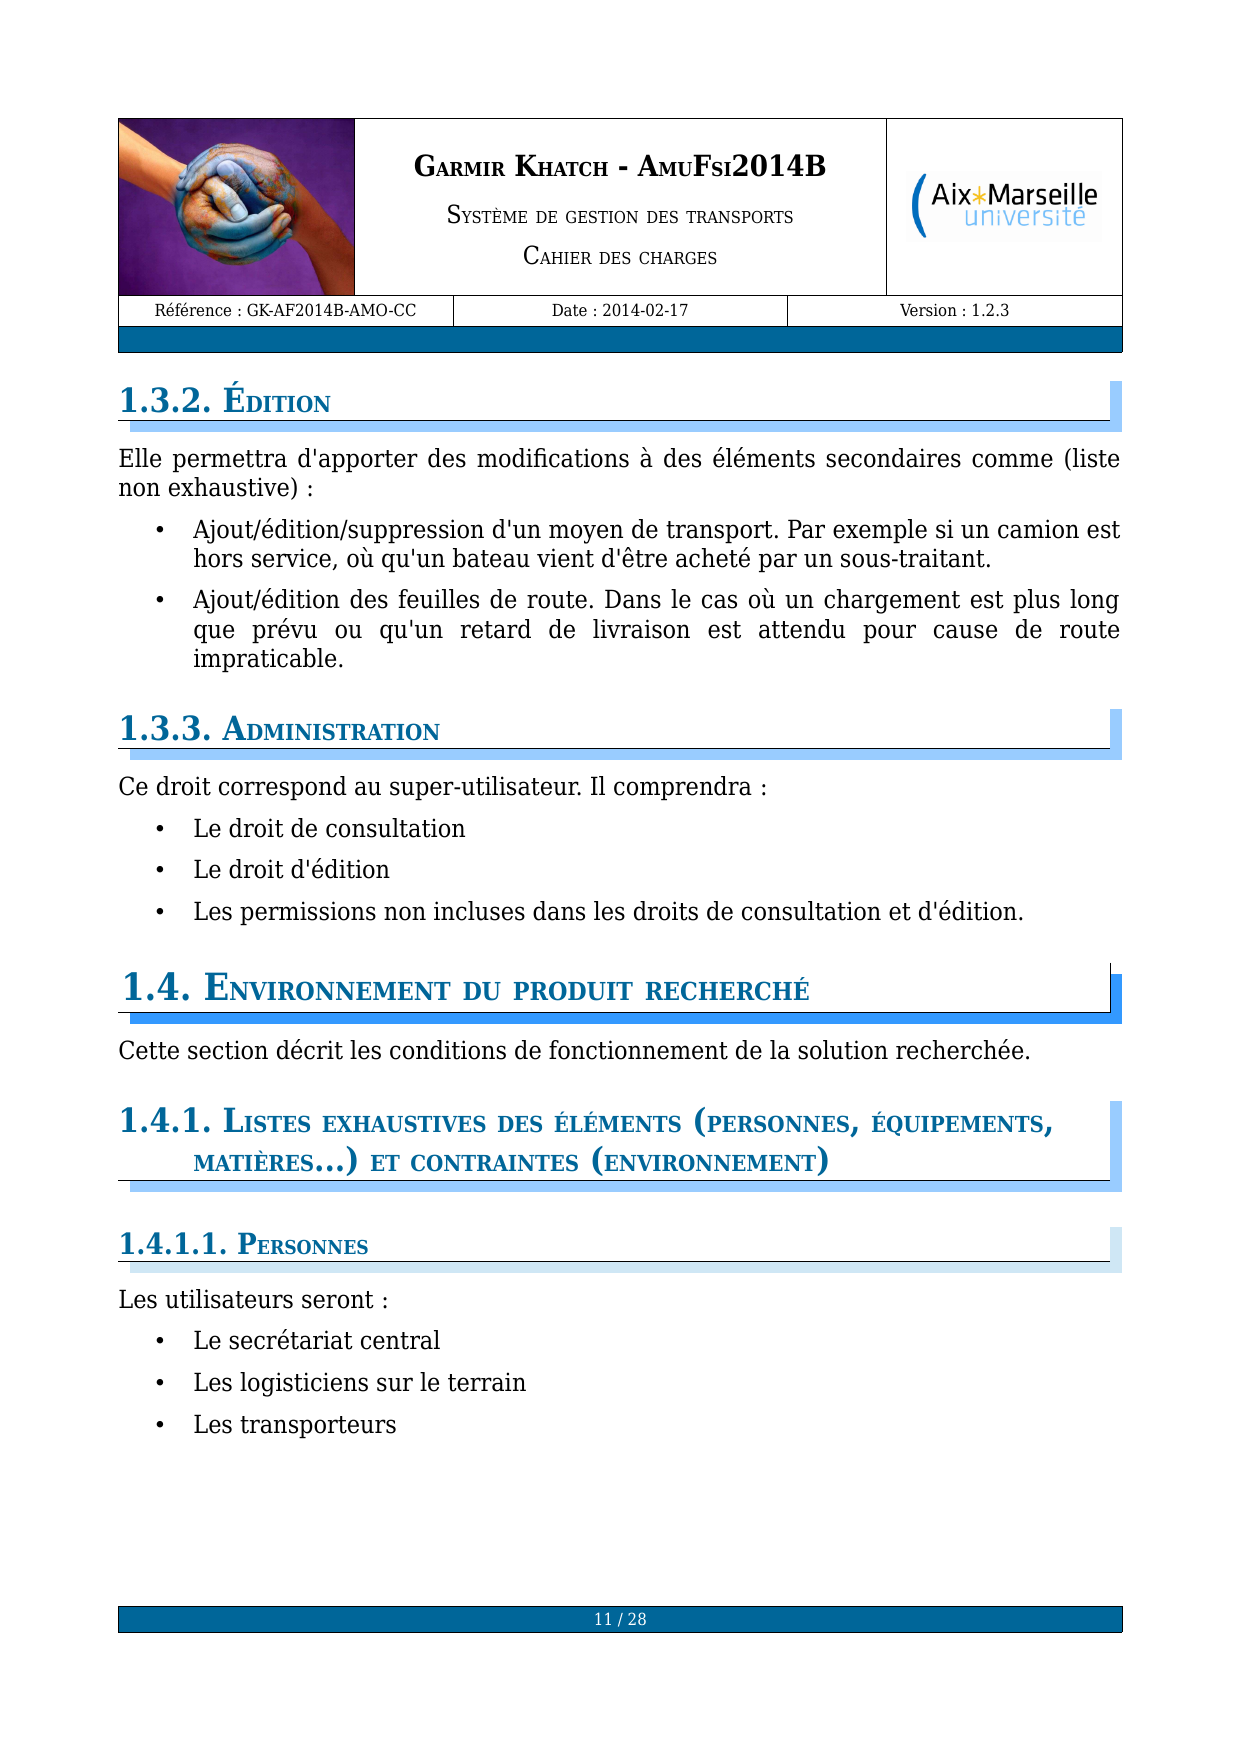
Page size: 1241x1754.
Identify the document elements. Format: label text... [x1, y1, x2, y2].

list Le droit d'édition [156, 856, 1122, 885]
subtitle Administration [118, 709, 1110, 748]
list Les transporteurs [156, 1410, 1122, 1439]
text Ce droit correspond au super-utilisateur. Il comprendra : [118, 772, 1122, 801]
text Elle permettra d'apporter des modifications à des éléments secondaires comme (liste non exhaustive) : [118, 444, 1122, 502]
text Cette section décrit les conditions de fonctionnement de la solution recherchée. [118, 1036, 1122, 1065]
subtitle Édition [118, 381, 1110, 420]
list Le droit de consultation [156, 814, 1122, 843]
subtitle Personnes [118, 1227, 1110, 1261]
subtitle Environnement du produit recherché [118, 962, 1110, 1012]
list Les logisticiens sur le terrain [156, 1368, 1122, 1397]
text Les utilisateurs seront : [118, 1285, 1122, 1314]
list Le secrétariat central [156, 1327, 1122, 1356]
picture [119, 119, 354, 295]
list Ajout/édition des feuilles de route. Dans le cas où un chargement est plus long que prévu ou qu'un retard de livraison est attendu pour cause de route impraticable. [156, 586, 1122, 673]
picture [887, 126, 1122, 288]
list Les permissions non incluses dans les droits de consultation et d'édition. [156, 897, 1122, 926]
subtitle Listes exhaustives des éléments (personnes, équipements, matières...) et contraintes (environnement) [118, 1101, 1110, 1180]
list Ajout/édition/suppression d'un moyen de transport. Par exemple si un camion est hors service, où qu'un bateau vient d'être acheté par un sous-traitant. [156, 515, 1122, 573]
